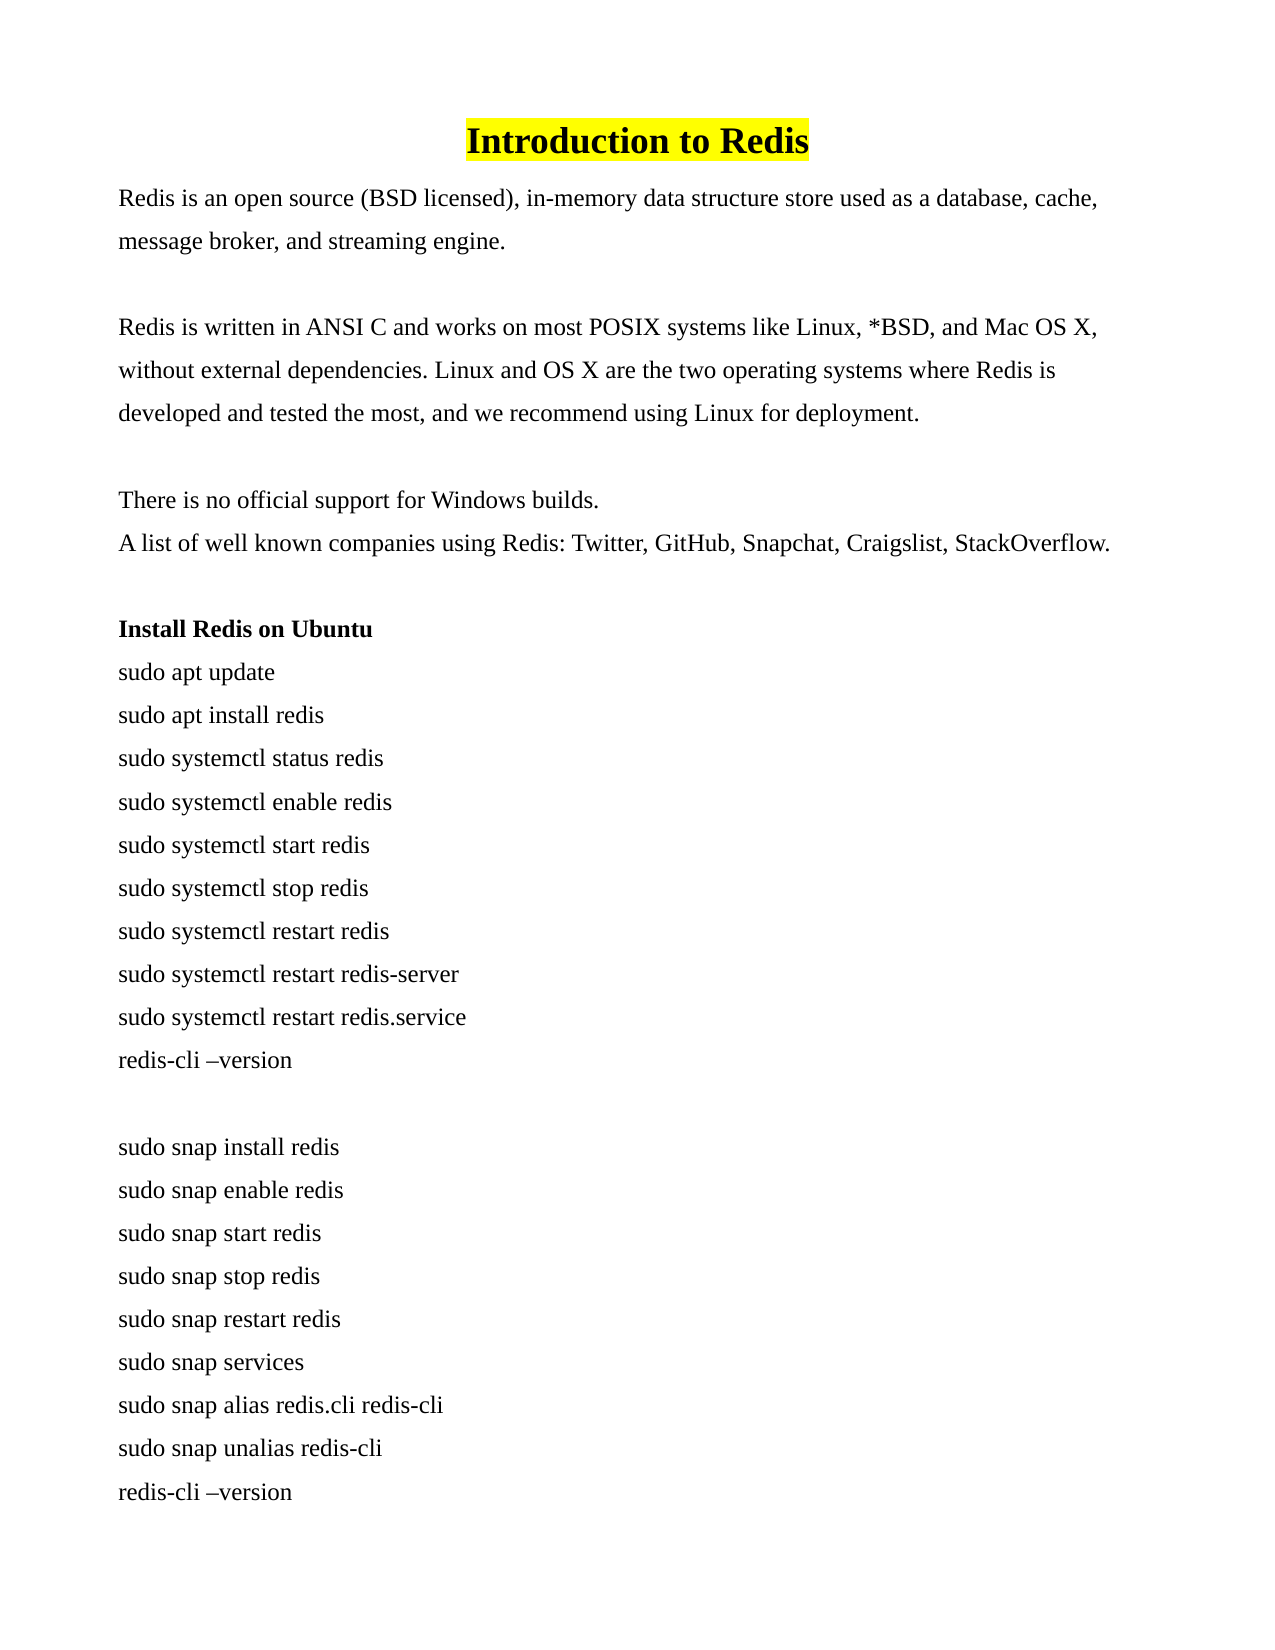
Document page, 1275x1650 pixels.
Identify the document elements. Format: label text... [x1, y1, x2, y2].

text Redis is an open source (BSD licensed), in-memory data structure store used as a database, cache, message broker, and streaming engine. [118, 183, 1157, 255]
text sudo systemctl restart redis [118, 916, 1157, 945]
text sudo systemctl restart redis.service [118, 1002, 1157, 1031]
text sudo systemctl start redis [118, 830, 1157, 858]
text sudo snap install redis [118, 1132, 1157, 1160]
text sudo systemctl stop redis [118, 873, 1157, 902]
text sudo systemctl status redis [118, 743, 1157, 772]
text sudo apt update [118, 657, 1157, 686]
text redis-cli –version [118, 1477, 1157, 1505]
text sudo snap start redis [118, 1218, 1157, 1247]
text sudo snap services [118, 1347, 1157, 1376]
text sudo systemctl enable redis [118, 787, 1157, 815]
text sudo snap stop redis [118, 1261, 1157, 1290]
text Redis is written in ANSI C and works on most POSIX systems like Linux, *BSD, and Mac OS X, without external dependencies. Linux and OS X are the two operating systems where Redis is developed and tested the most, and we recommend using Linux for deployment. [118, 312, 1157, 427]
text sudo snap alias redis.cli redis-cli [118, 1390, 1157, 1419]
text A list of well known companies using Redis: Twitter, GitHub, Snapchat, Craigslist, StackOverflow. [118, 528, 1157, 557]
text There is no official support for Windows builds. [118, 485, 1157, 513]
text redis-cli –version [118, 1045, 1157, 1074]
text sudo snap unalias redis-cli [118, 1433, 1157, 1462]
text Introduction to Redis [118, 118, 1157, 161]
text sudo snap enable redis [118, 1175, 1157, 1203]
text sudo apt install redis [118, 700, 1157, 729]
text sudo systemctl restart redis-server [118, 959, 1157, 988]
text Install Redis on Ubuntu [118, 614, 1157, 643]
text sudo snap restart redis [118, 1304, 1157, 1333]
